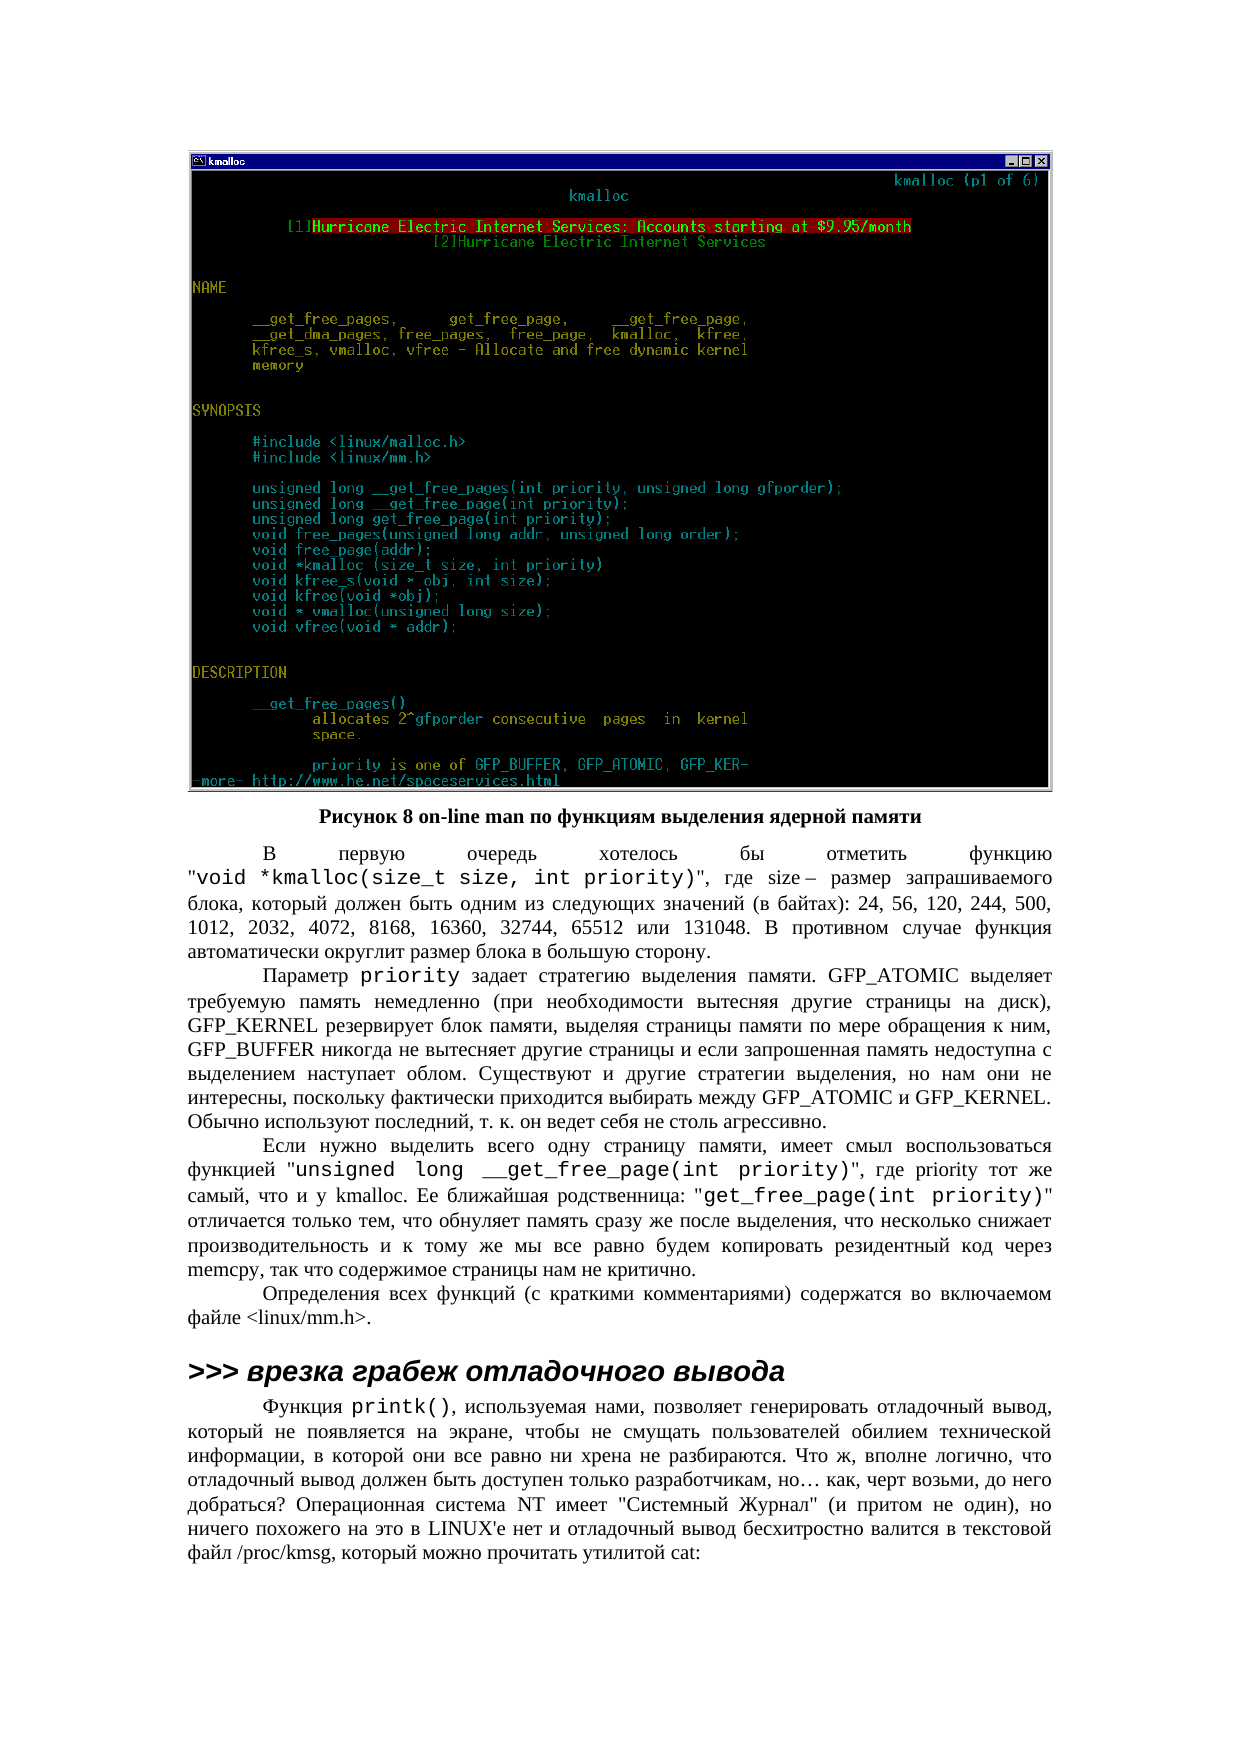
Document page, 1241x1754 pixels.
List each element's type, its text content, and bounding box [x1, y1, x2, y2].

picture [187, 150, 1053, 792]
text В первую очередь хотелось бы отметить функцию "void *kmalloc(size_t size, int priority)", где size – размер запрашиваемого блока, который должен быть одним из следующих значений (в байтах): 24, 56, 120, 244, 500, 1012, 2032, 4072, 8168, 16360, 32744, 65512 или 131048. В противном случае функция автоматически округлит размер блока в большую сторону. [187, 841, 1053, 963]
text Определения всех функций (с краткими комментариями) содержатся во включаемом файле <linux/mm.h>. [187, 1281, 1053, 1329]
text Если нужно выделить всего одну страницу памяти, имеет смыл воспользоваться функцией "unsigned long __get_free_page(int priority)", где priority тот же самый, что и у kmalloc. Ее ближайшая родственница: "get_free_page(int priority)" отличается только тем, что обнуляет память сразу же после выделения, что несколько снижает производительность и к тому же мы все равно будем копировать резидентный код через memcpy, так что содержимое страницы нам не критично. [187, 1133, 1053, 1281]
text Рисунок 8 on-line man по функциям выделения ядерной памяти [187, 804, 1053, 828]
text Параметр priority задает стратегию выделения памяти. GFP_ATOMIC выделяет требуемую память немедленно (при необходимости вытесняя другие страницы на диск), GFP_KERNEL резервирует блок памяти, выделяя страницы памяти по мере обращения к ним, GFP_BUFFER никогда не вытесняет другие страницы и если запрошенная память недоступна с выделением наступает облом. Существуют и другие стратегии выделения, но нам они не интересны, поскольку фактически приходится выбирать между GFP_ATOMIC и GFP_KERNEL. Обычно используют последний, т. к. он ведет себя не столь агрессивно. [187, 963, 1053, 1133]
subtitle >>> врезка грабеж отладочного вывода [187, 1354, 1053, 1387]
text Функция printk(), используемая нами, позволяет генерировать отладочный вывод, который не появляется на экране, чтобы не смущать пользователей обилием технической информации, в которой они все равно ни хрена не разбираются. Что ж, вполне логично, что отладочный вывод должен быть доступен только разработчикам, но… как, черт возьми, до него добраться? Операционная система NT имеет "Системный Журнал" (и притом не один), но ничего похожего на это в LINUX'е нет и отладочный вывод бесхитростно валится в текстовой файл /proc/kmsg, который можно прочитать утилитой cat: [187, 1393, 1053, 1564]
